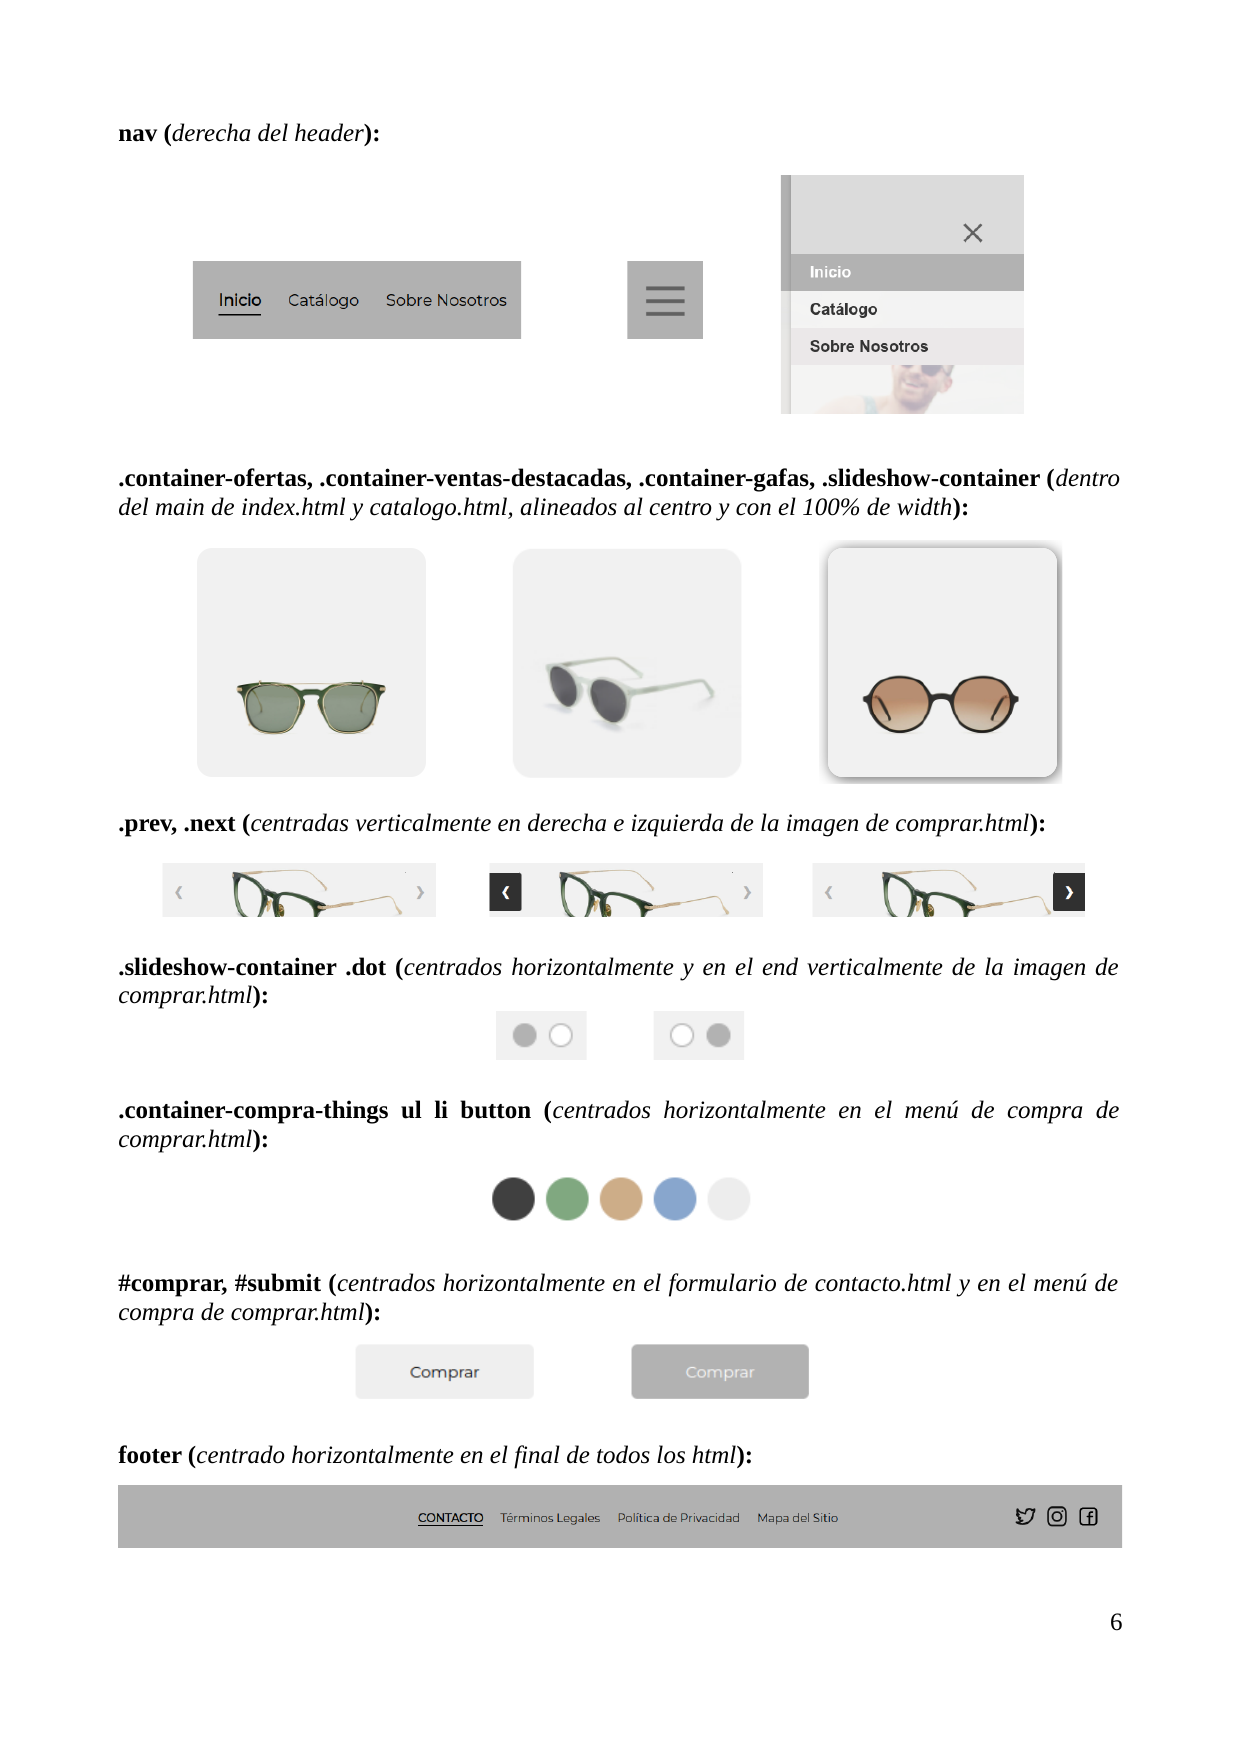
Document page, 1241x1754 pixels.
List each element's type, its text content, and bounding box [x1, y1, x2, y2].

picture [192, 261, 522, 339]
text .prev, .next (centradas verticalmente en derecha e izquierda de la imagen de comprar.html): [118, 808, 1122, 837]
picture [819, 540, 1063, 784]
picture [474, 1162, 766, 1232]
picture [189, 540, 433, 784]
text .container-ofertas, .container-ventas-destacadas, .container-gafas, .slideshow-container (dentro del main de index.html y catalogo.html, alineados al centro y con el 100% de width): [118, 463, 1122, 521]
picture [810, 863, 1086, 917]
text .slideshow-container .dot (centrados horizontalmente y en el end verticalmente de la imagen de comprar.html): [118, 952, 1122, 1009]
picture [621, 1335, 822, 1412]
picture [780, 175, 1024, 414]
text footer (centrado horizontalmente en el final de todos los html): [118, 1441, 1122, 1469]
text nav (derecha del header): [118, 118, 1122, 147]
picture [504, 540, 748, 787]
picture [653, 1011, 745, 1060]
text .container-compra-things ul li button (centrados horizontalmente en el menú de compra de comprar.html): [118, 1096, 1122, 1153]
text #comprar, #submit (centrados horizontalmente en el formulario de contacto.html y en el menú de compra de comprar.html): [118, 1268, 1122, 1326]
picture [487, 863, 764, 917]
picture [345, 1335, 547, 1412]
picture [496, 1011, 587, 1060]
picture [160, 863, 437, 917]
picture [627, 261, 703, 339]
picture [118, 1485, 1123, 1548]
